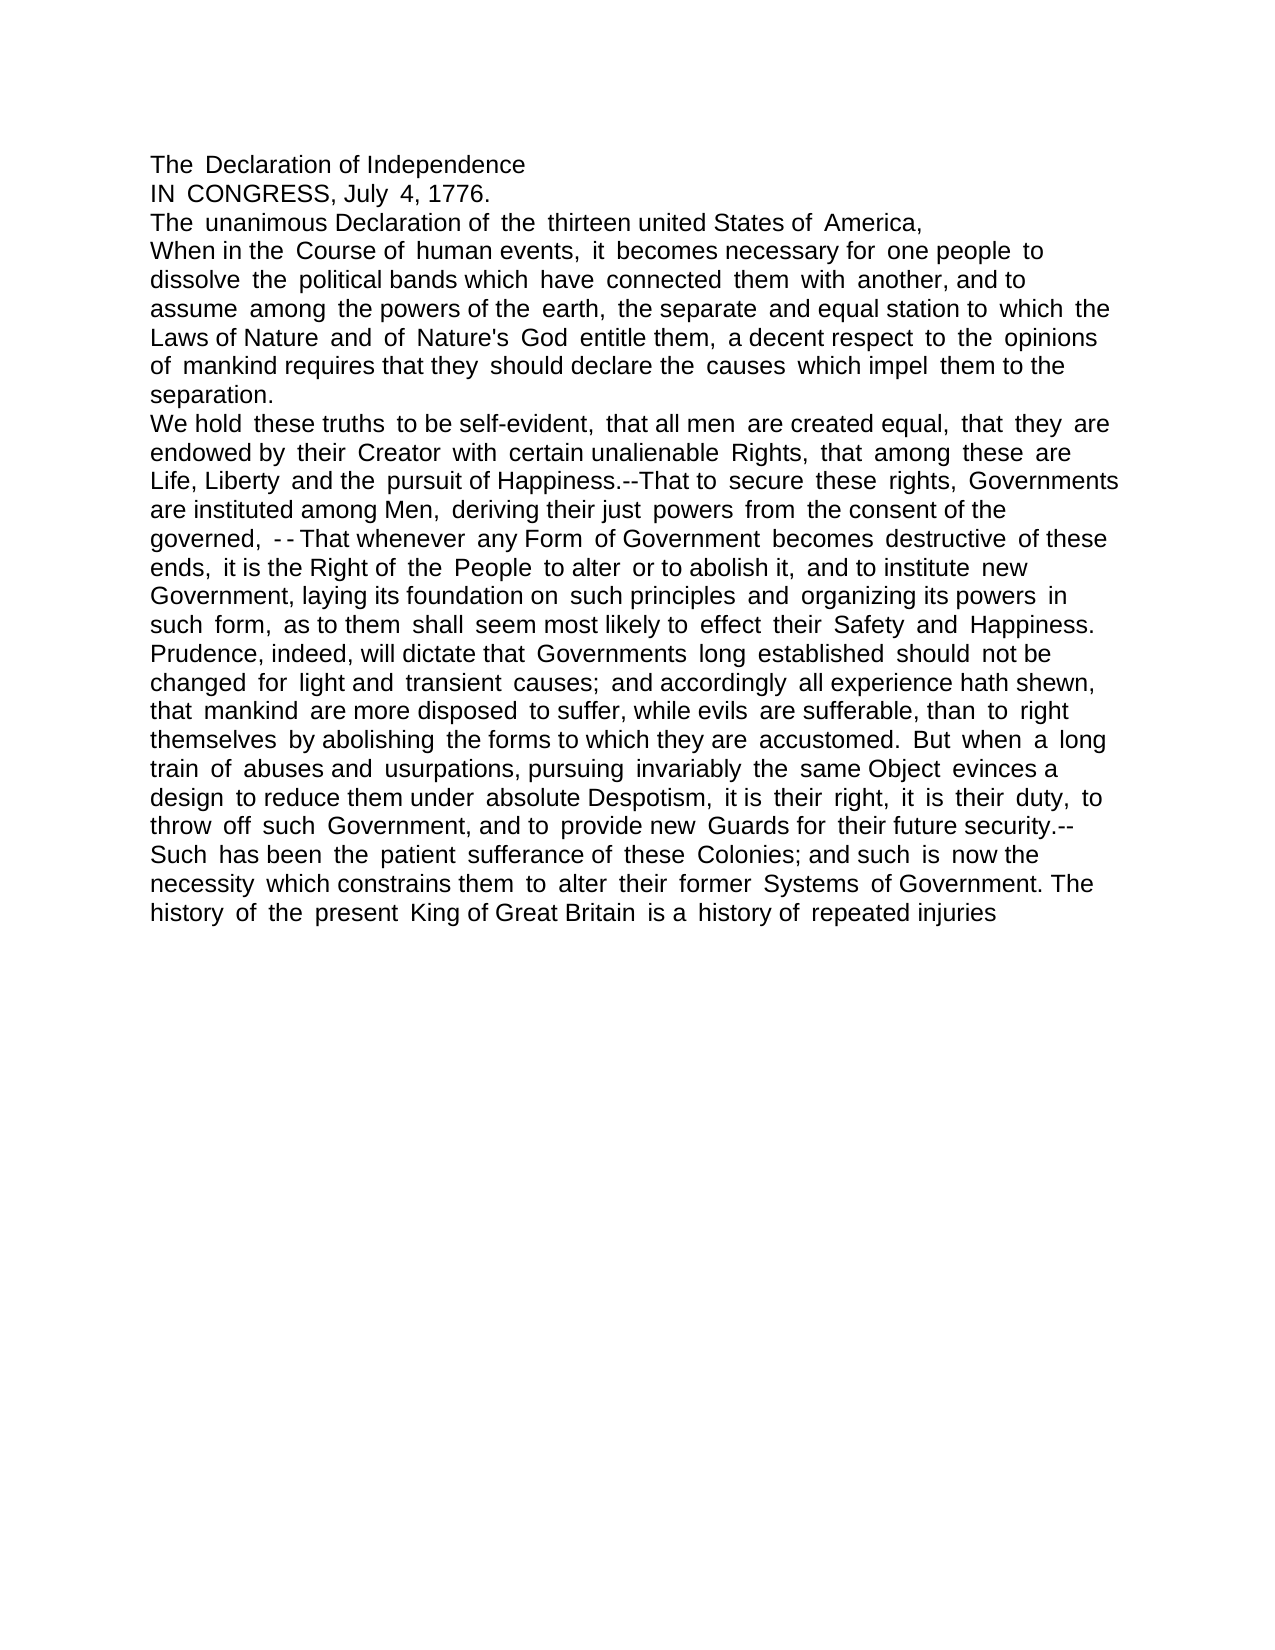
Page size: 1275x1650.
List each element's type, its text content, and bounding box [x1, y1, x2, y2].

text The Declaration of Independence [150, 150, 1125, 179]
text The unanimous Declaration of the thirteen united States of America, [150, 207, 1125, 236]
text IN CONGRESS, July 4, 1776. [150, 179, 1125, 207]
text When in the Course of human events, it becomes necessary for one people to dissolve the political bands which have connected them with another, and to assume among the powers of the earth, the separate and equal station to which the Laws of Nature and of Nature's God entitle them, a decent respect to the opinions of mankind requires that they should declare the causes which impel them to the separation. [150, 236, 1125, 409]
text We hold these truths to be self-evident, that all men are created equal, that they are endowed by their Creator with certain unalienable Rights, that among these are Life, Liberty and the pursuit of Happiness.--That to secure these rights, Governments are instituted among Men, deriving their just powers from the consent of the governed, --That whenever any Form of Government becomes destructive of these ends, it is the Right of the People to alter or to abolish it, and to institute new Government, laying its foundation on such principles and organizing its powers in such form, as to them shall seem most likely to effect their Safety and Happiness. Prudence, indeed, will dictate that Governments long established should not be changed for light and transient causes; and accordingly all experience hath shewn, that mankind are more disposed to suffer, while evils are sufferable, than to right themselves by abolishing the forms to which they are accustomed. But when a long train of abuses and usurpations, pursuing invariably the same Object evinces a design to reduce them under absolute Despotism, it is their right, it is their duty, to throw off such Government, and to provide new Guards for their future security.--Such has been the patient sufferance of these Colonies; and such is now the necessity which constrains them to alter their former Systems of Government. The history of the present King of Great Britain is a history of repeated injuries [150, 409, 1125, 926]
